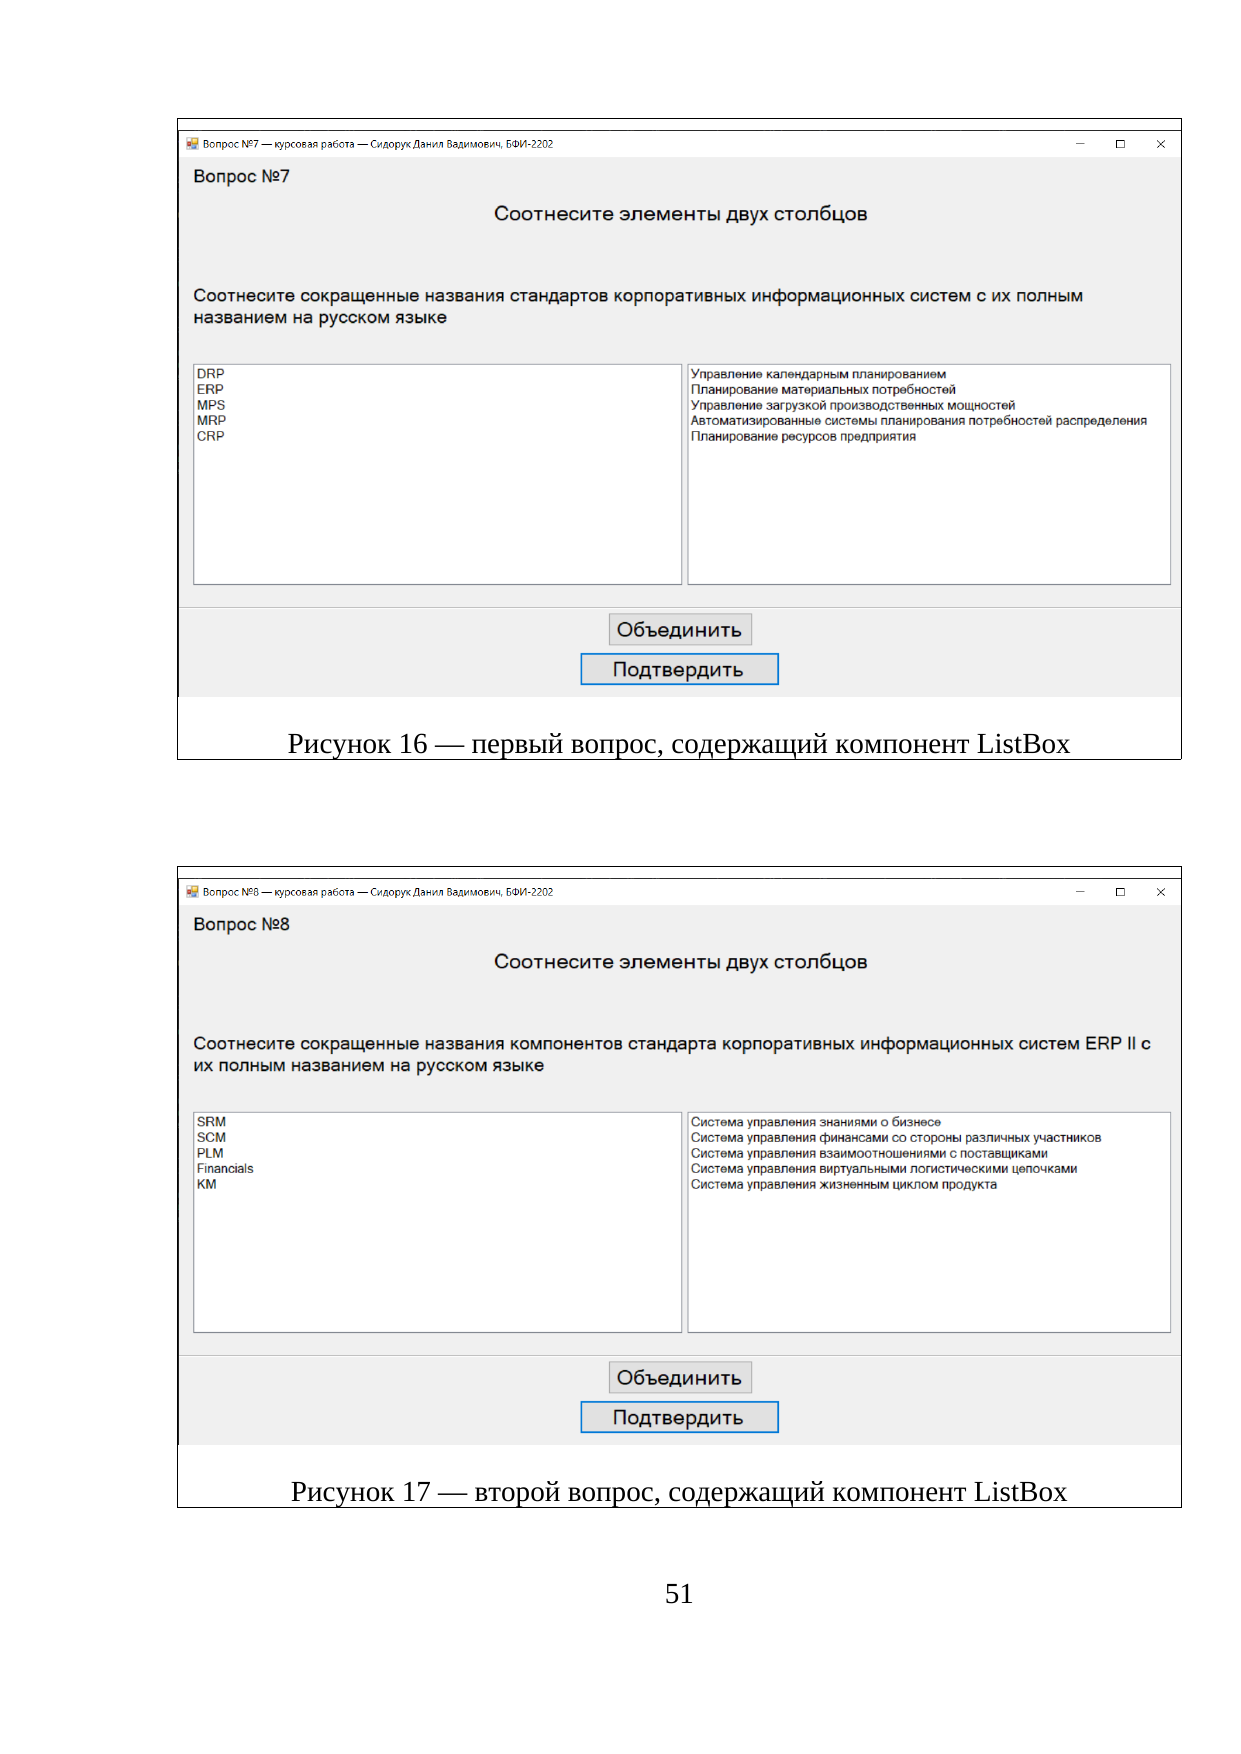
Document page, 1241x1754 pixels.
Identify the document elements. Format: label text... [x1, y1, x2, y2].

text Рисунок 16 — первый вопрос, содержащий компонент ListBox [178, 726, 1181, 759]
picture [178, 130, 1181, 697]
picture [178, 878, 1181, 1445]
text Рисунок 17 — второй вопрос, содержащий компонент ListBox [178, 1474, 1181, 1507]
